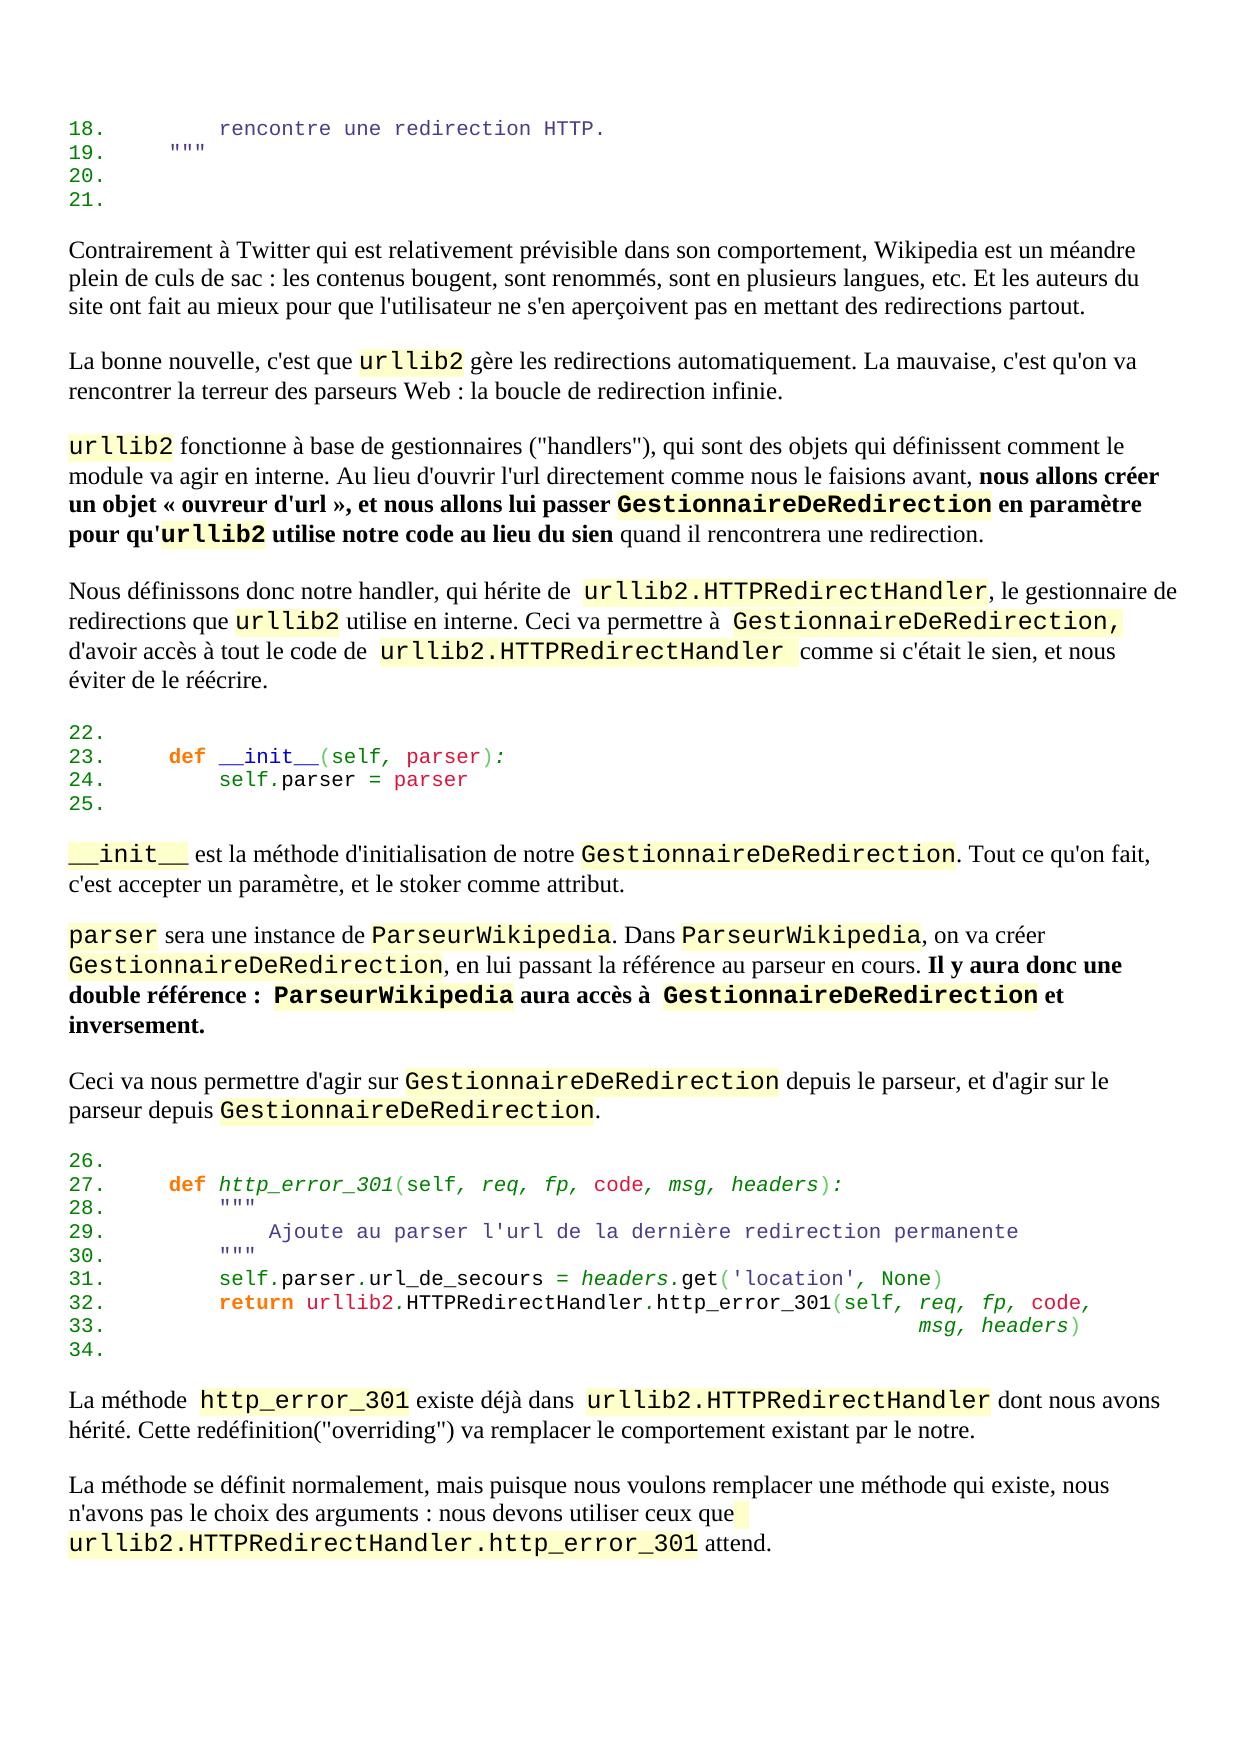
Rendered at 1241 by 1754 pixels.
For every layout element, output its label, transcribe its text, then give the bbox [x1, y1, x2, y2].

text __init__ est la méthode d'initialisation de notre GestionnaireDeRedirection. Tout ce qu'on fait, c'est accepter un paramètre, et le stoker comme attribut. [68, 840, 1177, 898]
list rencontre une redirection HTTP. [68, 118, 1177, 142]
list def __init__(self, parser): [68, 746, 1177, 769]
list self.parser.url_de_secours = headers.get('location', None) [68, 1268, 1177, 1292]
text Contrairement à Twitter qui est relativement prévisible dans son comportement, Wikipedia est un méandre plein de culs de sac : les contenus bougent, sont renommés, sont en plusieurs langues, etc. Et les auteurs du site ont fait au mieux pour que l'utilisateur ne s'en aperçoivent pas en mettant des redirections partout. [68, 236, 1177, 319]
list def http_error_301(self, req, fp, code, msg, headers): [68, 1174, 1177, 1197]
list msg, headers) [68, 1316, 1177, 1339]
text urllib2 fonctionne à base de gestionnaires ("handlers"), qui sont des objets qui définissent comment le module va agir en interne. Au lieu d'ouvrir l'url directement comme nous le faisions avant, nous allons créer un objet « ouvreur d'url », et nous allons lui passer GestionnaireDeRedirection en paramètre pour qu'urllib2 utilise notre code au lieu du sien quand il rencontrera une redirection. [68, 432, 1177, 549]
list self.parser = parser [68, 769, 1177, 793]
text parser sera une instance de ParseurWikipedia. Dans ParseurWikipedia, on va créer GestionnaireDeRedirection, en lui passant la référence au parseur en cours. Il y aura donc une double référence : ParseurWikipedia aura accès à GestionnaireDeRedirection et inversement. [68, 921, 1177, 1038]
list """ [68, 1197, 1177, 1221]
text La méthode http_error_301 existe déjà dans urllib2.HTTPRedirectHandler dont nous avons hérité. Cette redéfinition("overriding") va remplacer le comportement existant par le notre. [68, 1386, 1177, 1444]
list """ [68, 142, 1177, 165]
text Nous définissons donc notre handler, qui hérite de urllib2.HTTPRedirectHandler, le gestionnaire de redirections que urllib2 utilise en interne. Ceci va permettre à GestionnaireDeRedirection, d'avoir accès à tout le code de urllib2.HTTPRedirectHandler comme si c'était le sien, et nous éviter de le réécrire. [68, 577, 1177, 694]
text La bonne nouvelle, c'est que urllib2 gère les redirections automatiquement. La mauvaise, c'est qu'on va rencontrer la terreur des parseurs Web : la boucle de redirection infinie. [68, 347, 1177, 405]
text Ceci va nous permettre d'agir sur GestionnaireDeRedirection depuis le parseur, et d'agir sur le parseur depuis GestionnaireDeRedirection. [68, 1067, 1177, 1126]
list return urllib2.HTTPRedirectHandler.http_error_301(self, req, fp, code, [68, 1292, 1177, 1316]
text La méthode se définit normalement, mais puisque nous voulons remplacer une méthode qui existe, nous n'avons pas le choix des arguments : nous devons utiliser ceux que urllib2.HTTPRedirectHandler.http_error_301 attend. [68, 1472, 1177, 1559]
list """ [68, 1244, 1177, 1268]
list Ajoute au parser l'url de la dernière redirection permanente [68, 1221, 1177, 1244]
